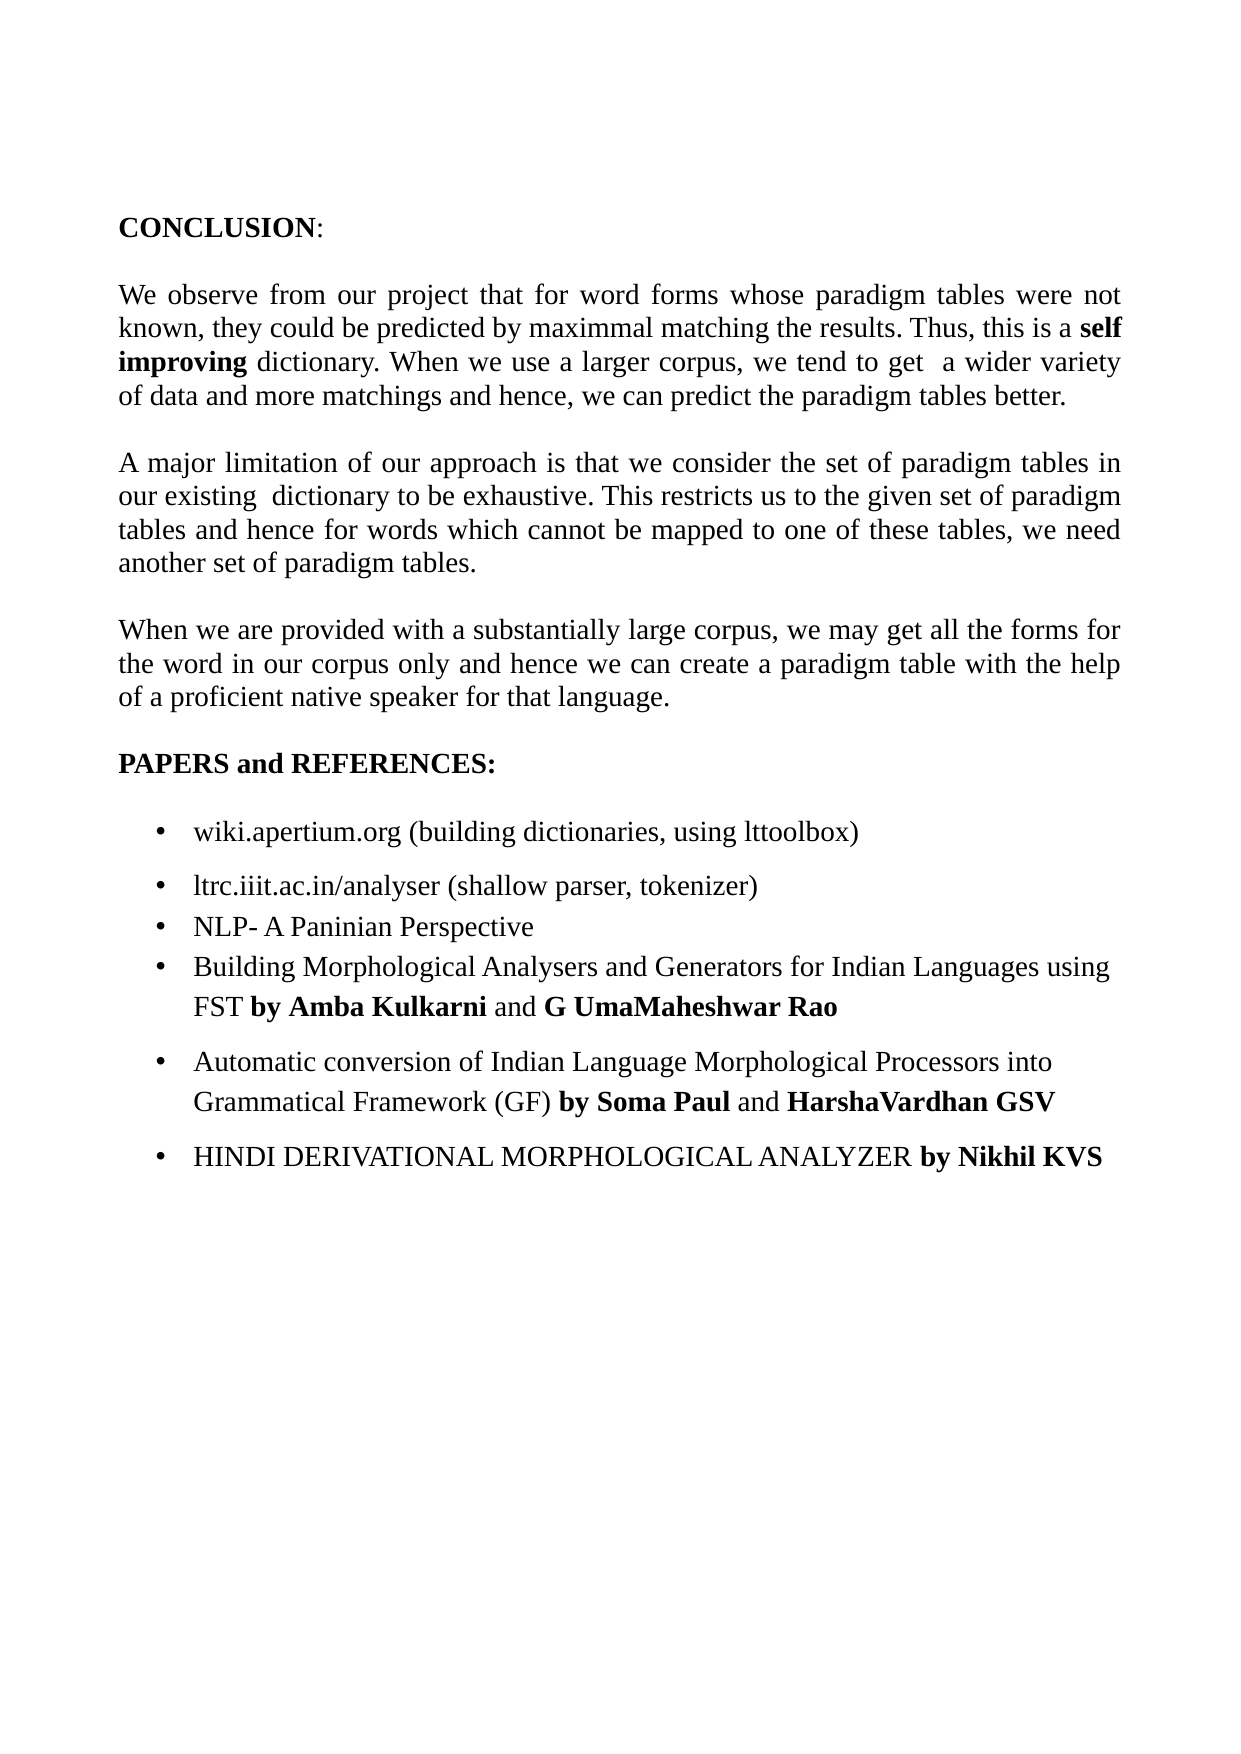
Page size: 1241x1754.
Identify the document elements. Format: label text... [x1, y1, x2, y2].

text We observe from our project that for word forms whose paradigm tables were not known, they could be predicted by maximmal matching the results. Thus, this is a self improving dictionary. When we use a larger corpus, we tend to get a wider variety of data and more matchings and hence, we can predict the paradigm tables better. [118, 277, 1122, 411]
list HINDI DERIVATIONAL MORPHOLOGICAL ANALYZER by Nikhil KVS [156, 1139, 1122, 1173]
list NLP- A Paninian Perspective [156, 909, 1122, 942]
list wiki.apertium.org (building dictionaries, using lttoolbox) [156, 814, 1122, 847]
list ltrc.iiit.ac.in/analyser (shallow parser, tokenizer) [156, 868, 1122, 902]
text CONCLUSION: [118, 210, 1122, 243]
text PAPERS and REFERENCES: [118, 747, 1122, 780]
list Automatic conversion of Indian Language Morphological Processors into Grammatical Framework (GF) by Soma Paul and HarshaVardhan GSV [156, 1044, 1122, 1118]
text A major limitation of our approach is that we consider the set of paradigm tables in our existing dictionary to be exhaustive. This restricts us to the given set of paradigm tables and hence for words which cannot be mapped to one of these tables, we need another set of paradigm tables. [118, 445, 1122, 579]
text When we are provided with a substantially large corpus, we may get all the forms for the word in our corpus only and hence we can create a paradigm table with the help of a proficient native speaker for that language. [118, 612, 1122, 713]
list Building Morphological Analysers and Generators for Indian Languages using FST by Amba Kulkarni and G UmaMaheshwar Rao [156, 949, 1122, 1023]
